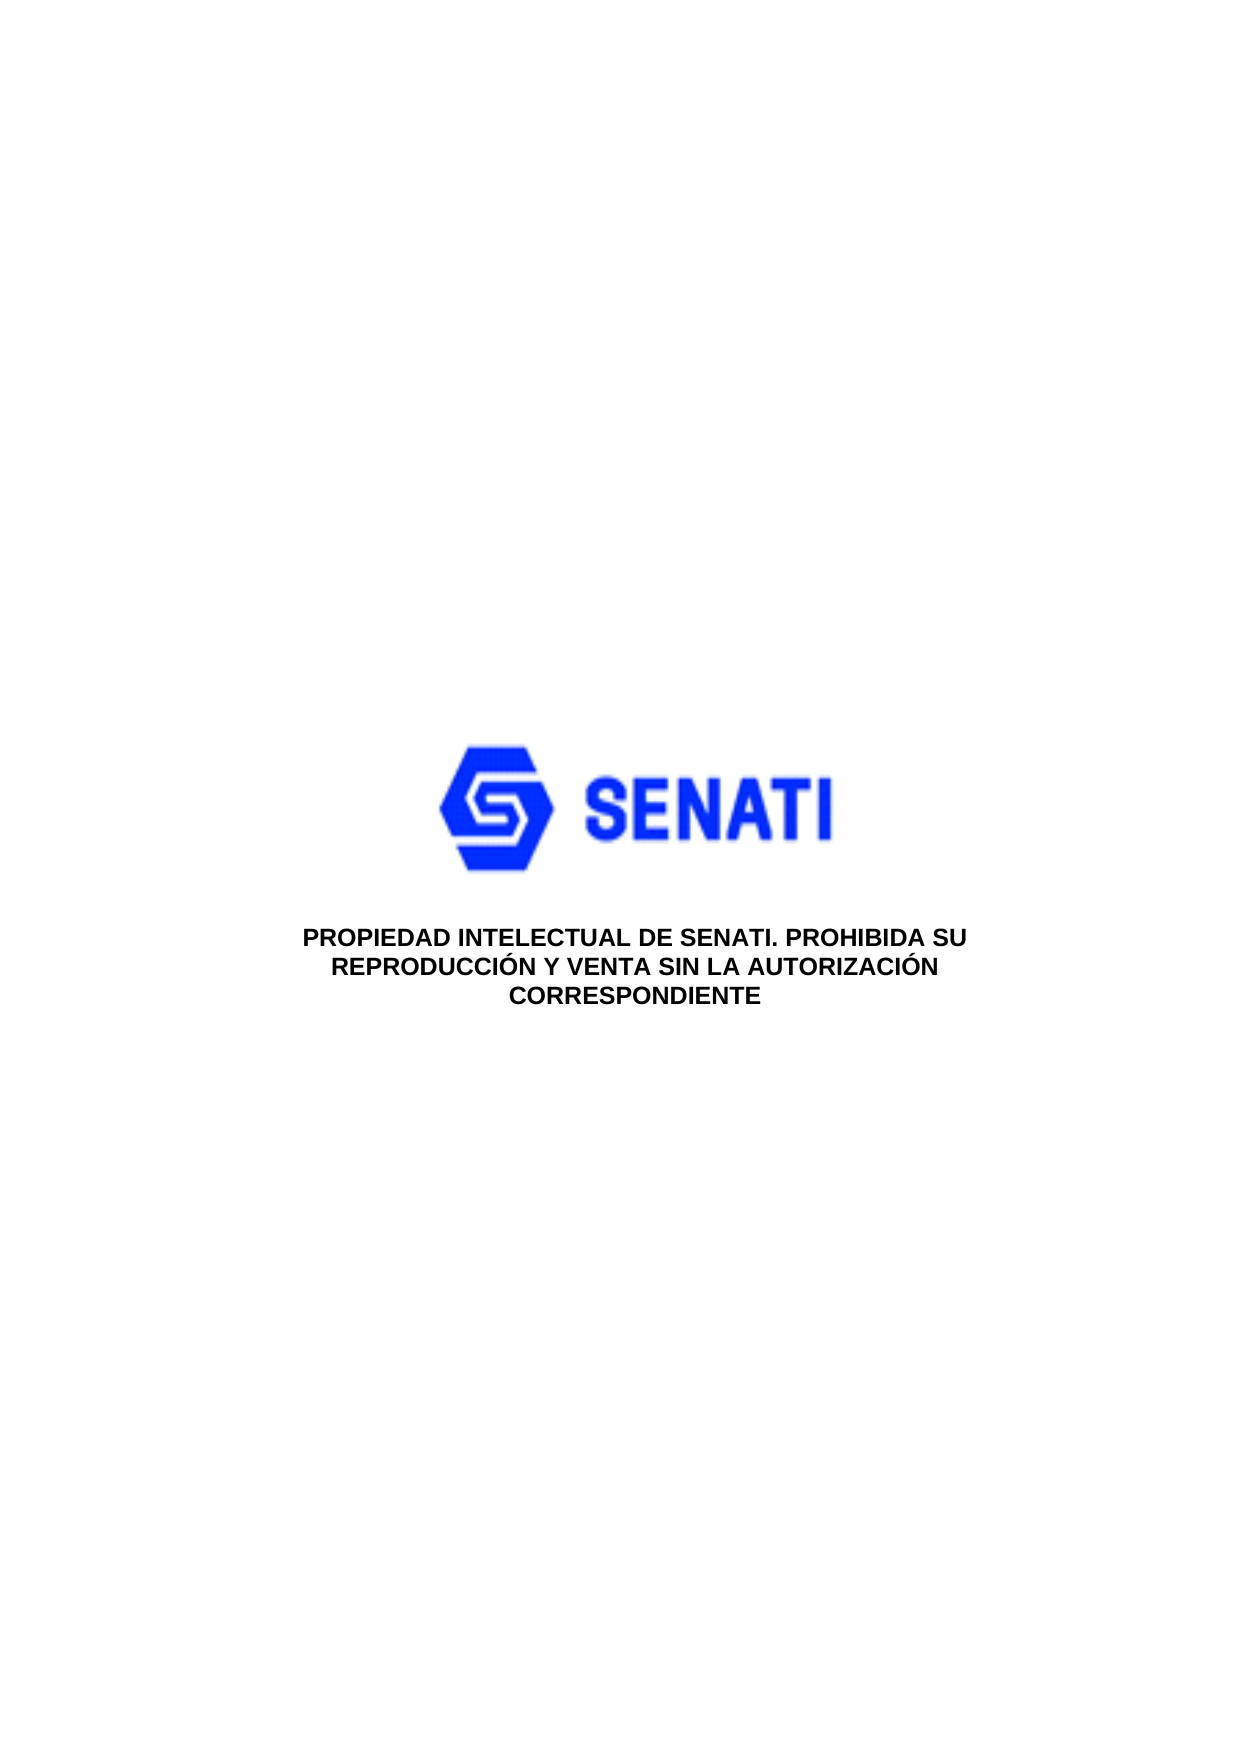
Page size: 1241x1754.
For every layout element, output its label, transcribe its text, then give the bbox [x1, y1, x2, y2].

text REPRODUCCIÓN Y VENTA SIN LA AUTORIZACIÓN [148, 952, 1122, 981]
picture [402, 722, 867, 895]
text CORRESPONDIENTE [148, 981, 1122, 1010]
text PROPIEDAD INTELECTUAL DE SENATI. PROHIBIDA SU [148, 923, 1122, 952]
